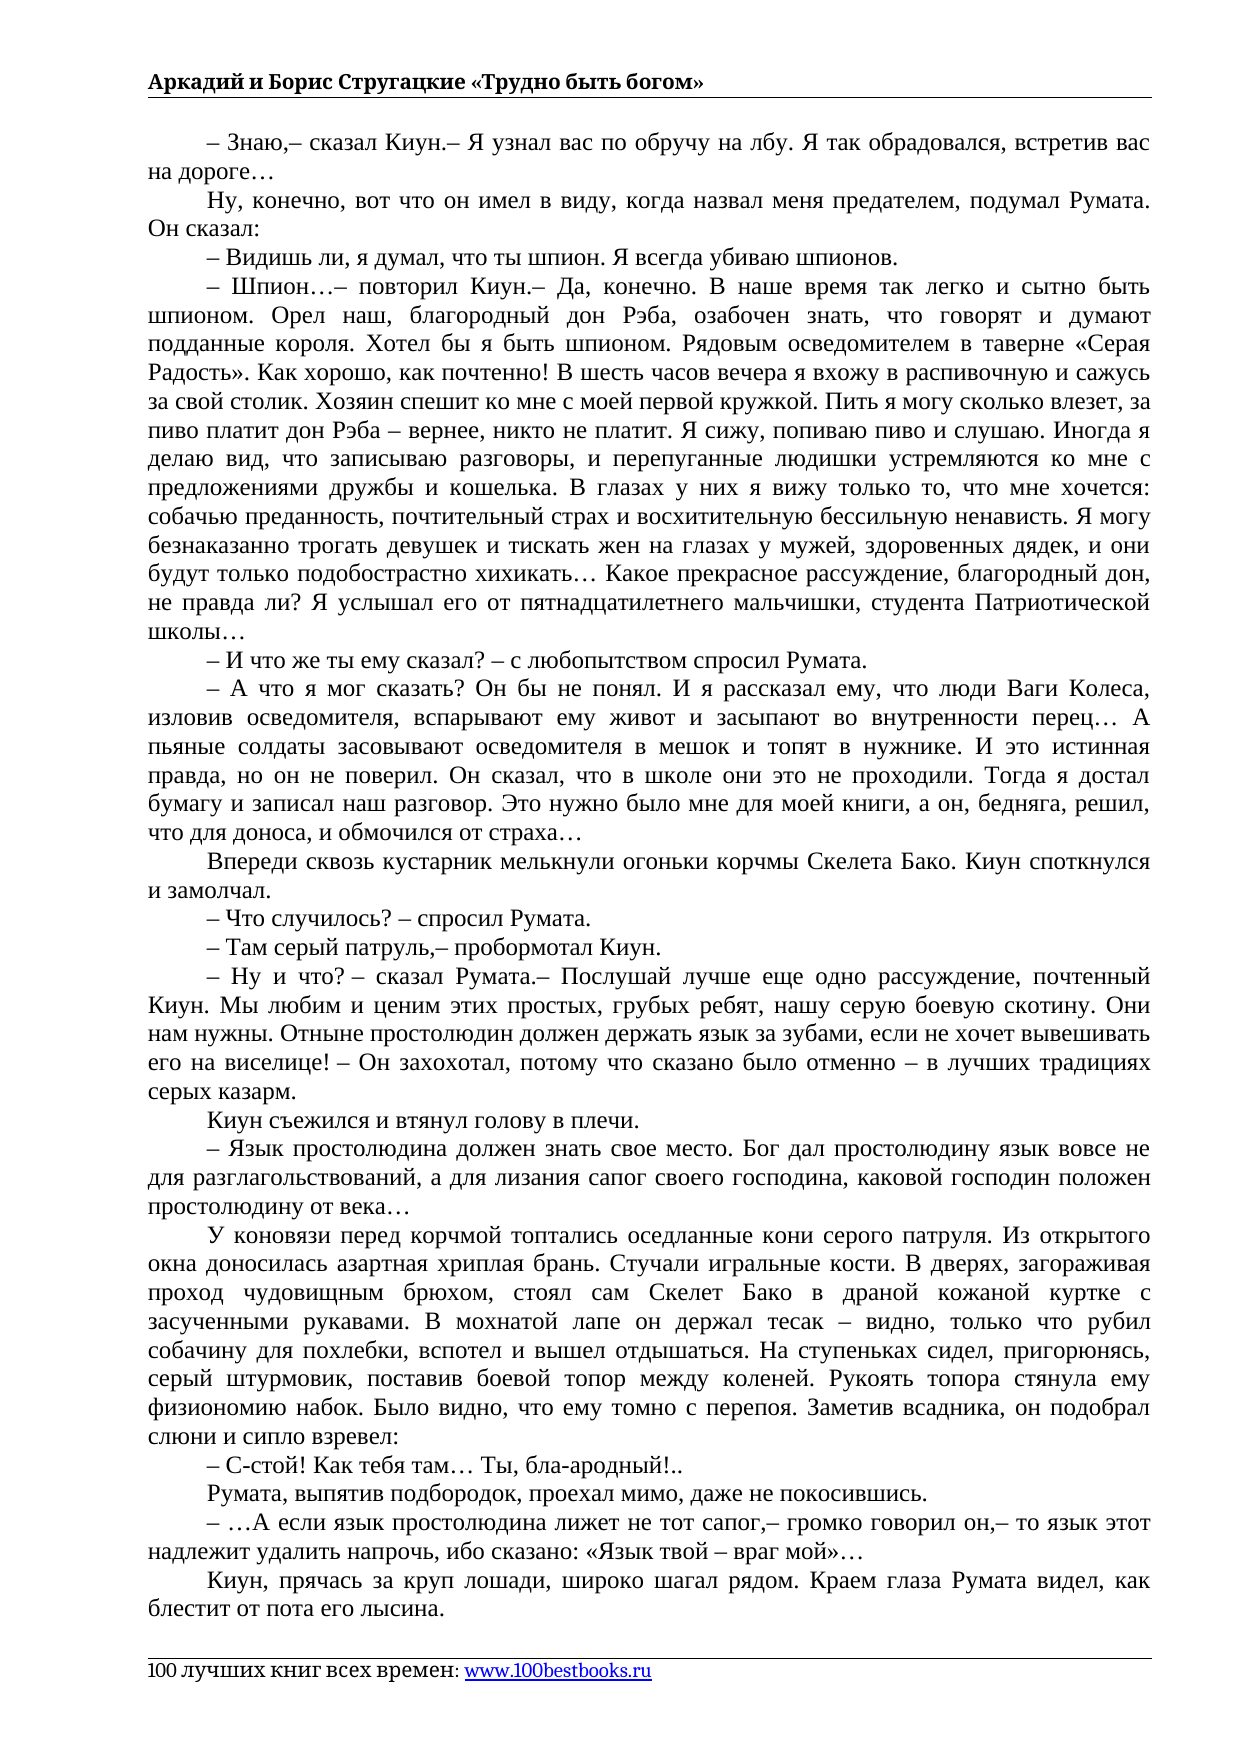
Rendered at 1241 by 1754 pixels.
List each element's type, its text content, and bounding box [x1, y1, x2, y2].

text – Шпион…– повторил Киун.– Да, конечно. В наше время так легко и сытно быть шпионом. Орел наш, благородный дон Рэба, озабочен знать, что говорят и думают подданные короля. Хотел бы я быть шпионом. Рядовым осведомителем в таверне «Серая Радость». Как хорошо, как почтенно! В шесть часов вечера я вхожу в распивочную и сажусь за свой столик. Хозяин спешит ко мне с моей первой кружкой. Пить я могу сколько влезет, за пиво платит дон Рэба – вернее, никто не платит. Я сижу, попиваю пиво и слушаю. Иногда я делаю вид, что записываю разговоры, и перепуганные людишки устремляются ко мне с предложениями дружбы и кошелька. В глазах у них я вижу только то, что мне хочется: собачью преданность, почтительный страх и восхитительную бессильную ненависть. Я могу безнаказанно трогать девушек и тискать жен на глазах у мужей, здоровенных дядек, и они будут только подобострастно хихикать… Какое прекрасное рассуждение, благородный дон, не правда ли? Я услышал его от пятнадцатилетнего мальчишки, студента Патриотической школы… [148, 271, 1152, 645]
text Ну, конечно, вот что он имел в виду, когда назвал меня предателем, подумал Румата. Он сказал: [148, 185, 1152, 242]
text Румата, выпятив подбородок, проехал мимо, даже не покосившись. [148, 1478, 1152, 1507]
text – Видишь ли, я думал, что ты шпион. Я всегда убиваю шпионов. [148, 242, 1152, 271]
text Киун съежился и втянул голову в плечи. [148, 1105, 1152, 1133]
text – А что я мог сказать? Он бы не понял. И я рассказал ему, что люди Ваги Колеса, изловив осведомителя, вспарывают ему живот и засыпают во внутренности перец… А пьяные солдаты засовывают осведомителя в мешок и топят в нужнике. И это истинная правда, но он не поверил. Он сказал, что в школе они это не проходили. Тогда я достал бумагу и записал наш разговор. Это нужно было мне для моей книги, а он, бедняга, решил, что для доноса, и обмочился от страха… [148, 673, 1152, 846]
text – Знаю,– сказал Киун.– Я узнал вас по обручу на лбу. Я так обрадовался, встретив вас на дороге… [148, 127, 1152, 185]
text – Ну и что? – сказал Румата.– Послушай лучше еще одно рассуждение, почтенный Киун. Мы любим и ценим этих простых, грубых ребят, нашу серую боевую скотину. Они нам нужны. Отныне простолюдин должен держать язык за зубами, если не хочет вывешивать его на виселице! – Он захохотал, потому что сказано было отменно – в лучших традициях серых казарм. [148, 961, 1152, 1105]
text – С-стой! Как тебя там… Ты, бла-ародный!.. [148, 1450, 1152, 1478]
text – И что же ты ему сказал? – с любопытством спросил Румата. [148, 645, 1152, 673]
text – Что случилось? – спросил Румата. [148, 903, 1152, 932]
text – Язык простолюдина должен знать свое место. Бог дал простолюдину язык вовсе не для разглагольствований, а для лизания сапог своего господина, каковой господин положен простолюдину от века… [148, 1133, 1152, 1220]
text Киун, прячась за круп лошади, широко шагал рядом. Краем глаза Румата видел, как блестит от пота его лысина. [148, 1565, 1152, 1622]
text У коновязи перед корчмой топтались оседланные кони серого патруля. Из открытого окна доносилась азартная хриплая брань. Стучали игральные кости. В дверях, загораживая проход чудовищным брюхом, стоял сам Скелет Бако в драной кожаной куртке с засученными рукавами. В мохнатой лапе он держал тесак – видно, только что рубил собачину для похлебки, вспотел и вышел отдышаться. На ступеньках сидел, пригорюнясь, серый штурмовик, поставив боевой топор между коленей. Рукоять топора стянула ему физиономию набок. Было видно, что ему томно с перепоя. Заметив всадника, он подобрал слюни и сипло взревел: [148, 1220, 1152, 1450]
text – Там серый патруль,– пробормотал Киун. [148, 932, 1152, 961]
text Впереди сквозь кустарник мелькнули огоньки корчмы Скелета Бако. Киун споткнулся и замолчал. [148, 846, 1152, 903]
text – …А если язык простолюдина лижет не тот сапог,– громко говорил он,– то язык этот надлежит удалить напрочь, ибо сказано: «Язык твой – враг мой»… [148, 1507, 1152, 1565]
